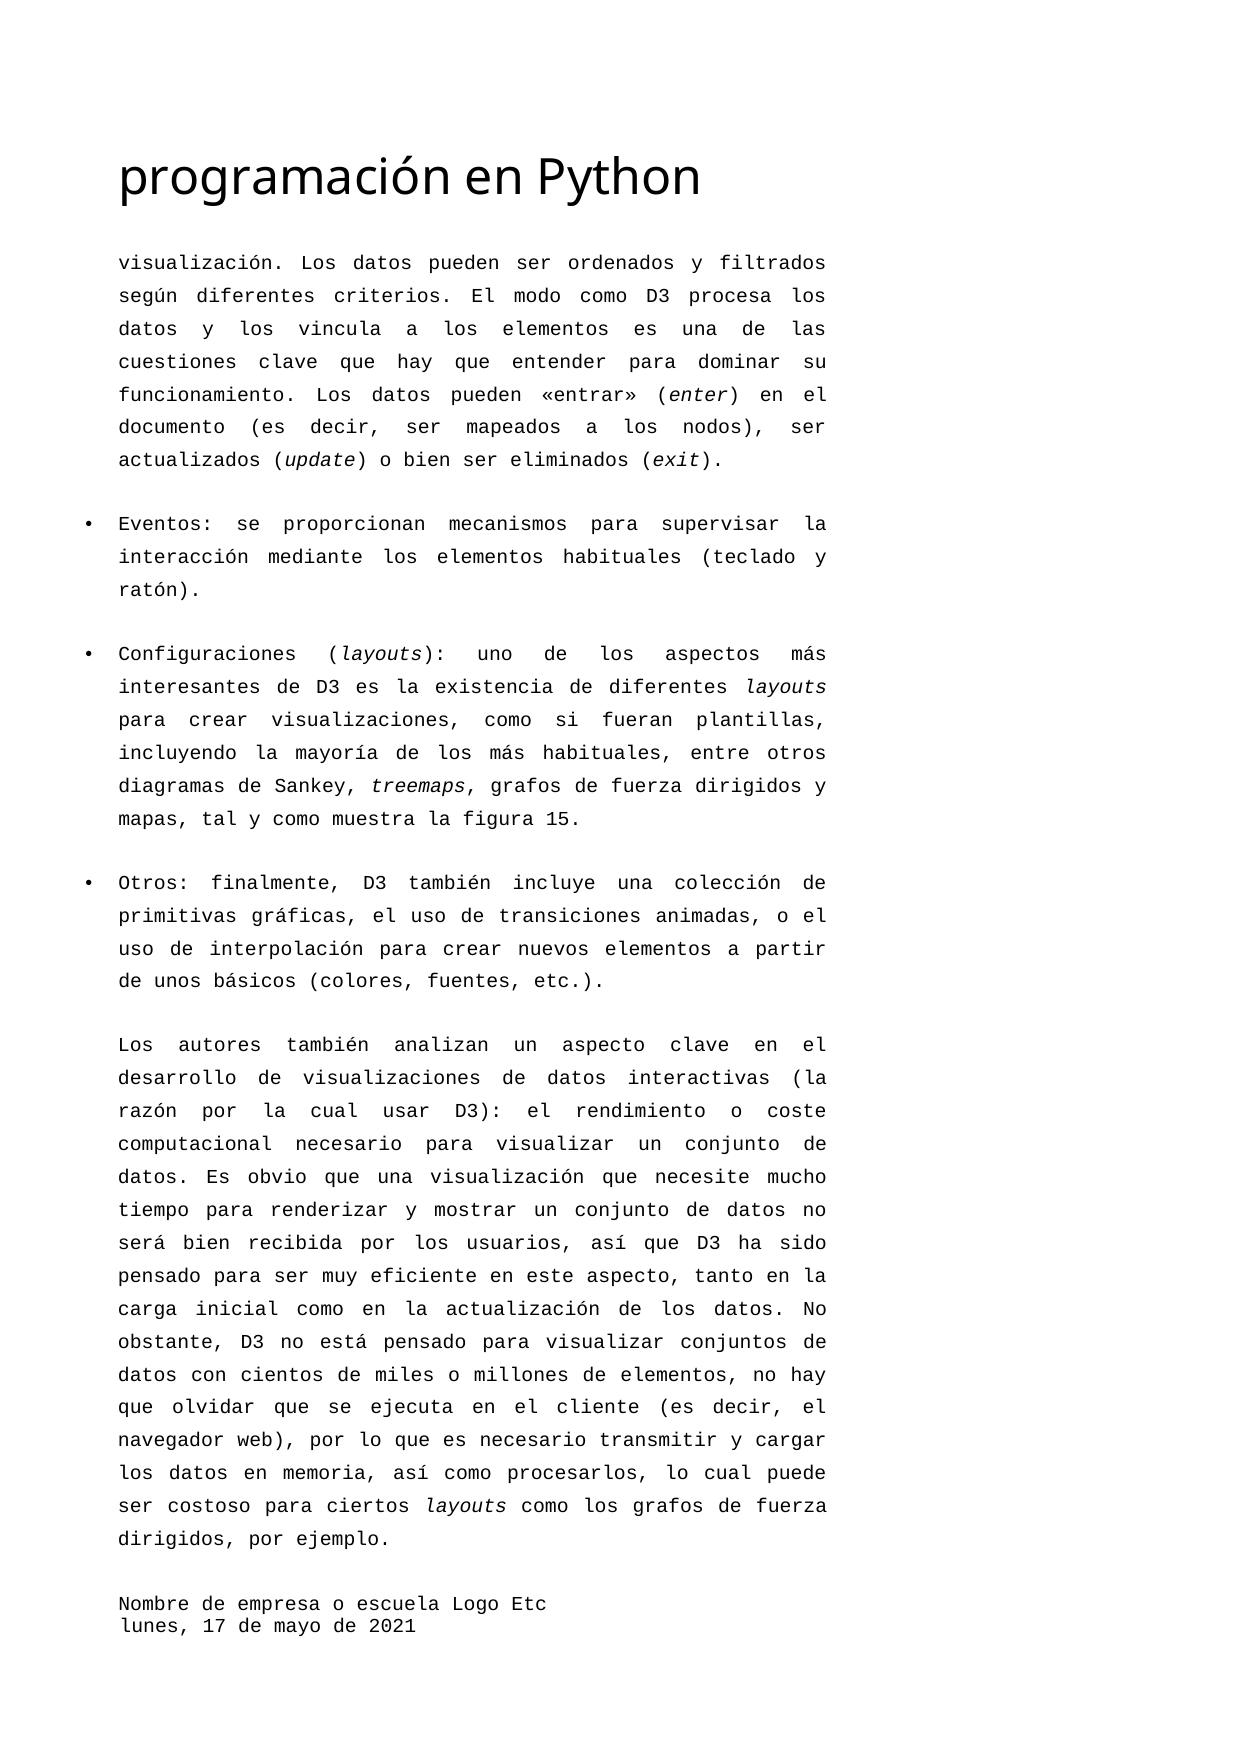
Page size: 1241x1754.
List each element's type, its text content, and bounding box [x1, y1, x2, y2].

text Los autores también analizan un aspecto clave en el desarrollo de visualizaciones de datos interactivas (la razón por la cual usar D3): el rendimiento o coste computacional necesario para visualizar un conjunto de datos. Es obvio que una visualización que necesite mucho tiempo para renderizar y mostrar un conjunto de datos no será bien recibida por los usuarios, así que D3 ha sido pensado para ser muy eficiente en este aspecto, tanto en la carga inicial como en la actualización de los datos. No obstante, D3 no está pensado para visualizar conjuntos de datos con cientos de miles o millones de elementos, no hay que olvidar que se ejecuta en el cliente (es decir, el navegador web), por lo que es necesario transmitir y cargar los datos en memoria, así como procesarlos, lo cual puede ser costoso para ciertos layouts como los grafos de fuerza dirigidos, por ejemplo. [118, 1035, 827, 1551]
list visualización. Los datos pueden ser ordenados y filtrados según diferentes criterios. El modo como D3 procesa los datos y los vincula a los elementos es una de las cuestiones clave que hay que entender para dominar su funcionamiento. Los datos pueden «entrar» (enter) en el documento (es decir, ser mapeados a los nodos), ser actualizados (update) o bien ser eliminados (exit). [83, 253, 827, 473]
list Eventos: se proporcionan mecanismos para supervisar la interacción mediante los elementos habituales (teclado y ratón). [83, 514, 827, 602]
list Otros: finalmente, D3 también incluye una colección de primitivas gráficas, el uso de transiciones animadas, o el uso de interpolación para crear nuevos elementos a partir de unos básicos (colores, fuentes, etc.). [83, 873, 827, 994]
list Configuraciones (layouts): uno de los aspectos más interesantes de D3 es la existencia de diferentes layouts para crear visualizaciones, como si fueran plantillas, incluyendo la mayoría de los más habituales, entre otros diagramas de Sankey, treemaps, grafos de fuerza dirigidos y mapas, tal y como muestra la figura 15. [83, 644, 827, 831]
